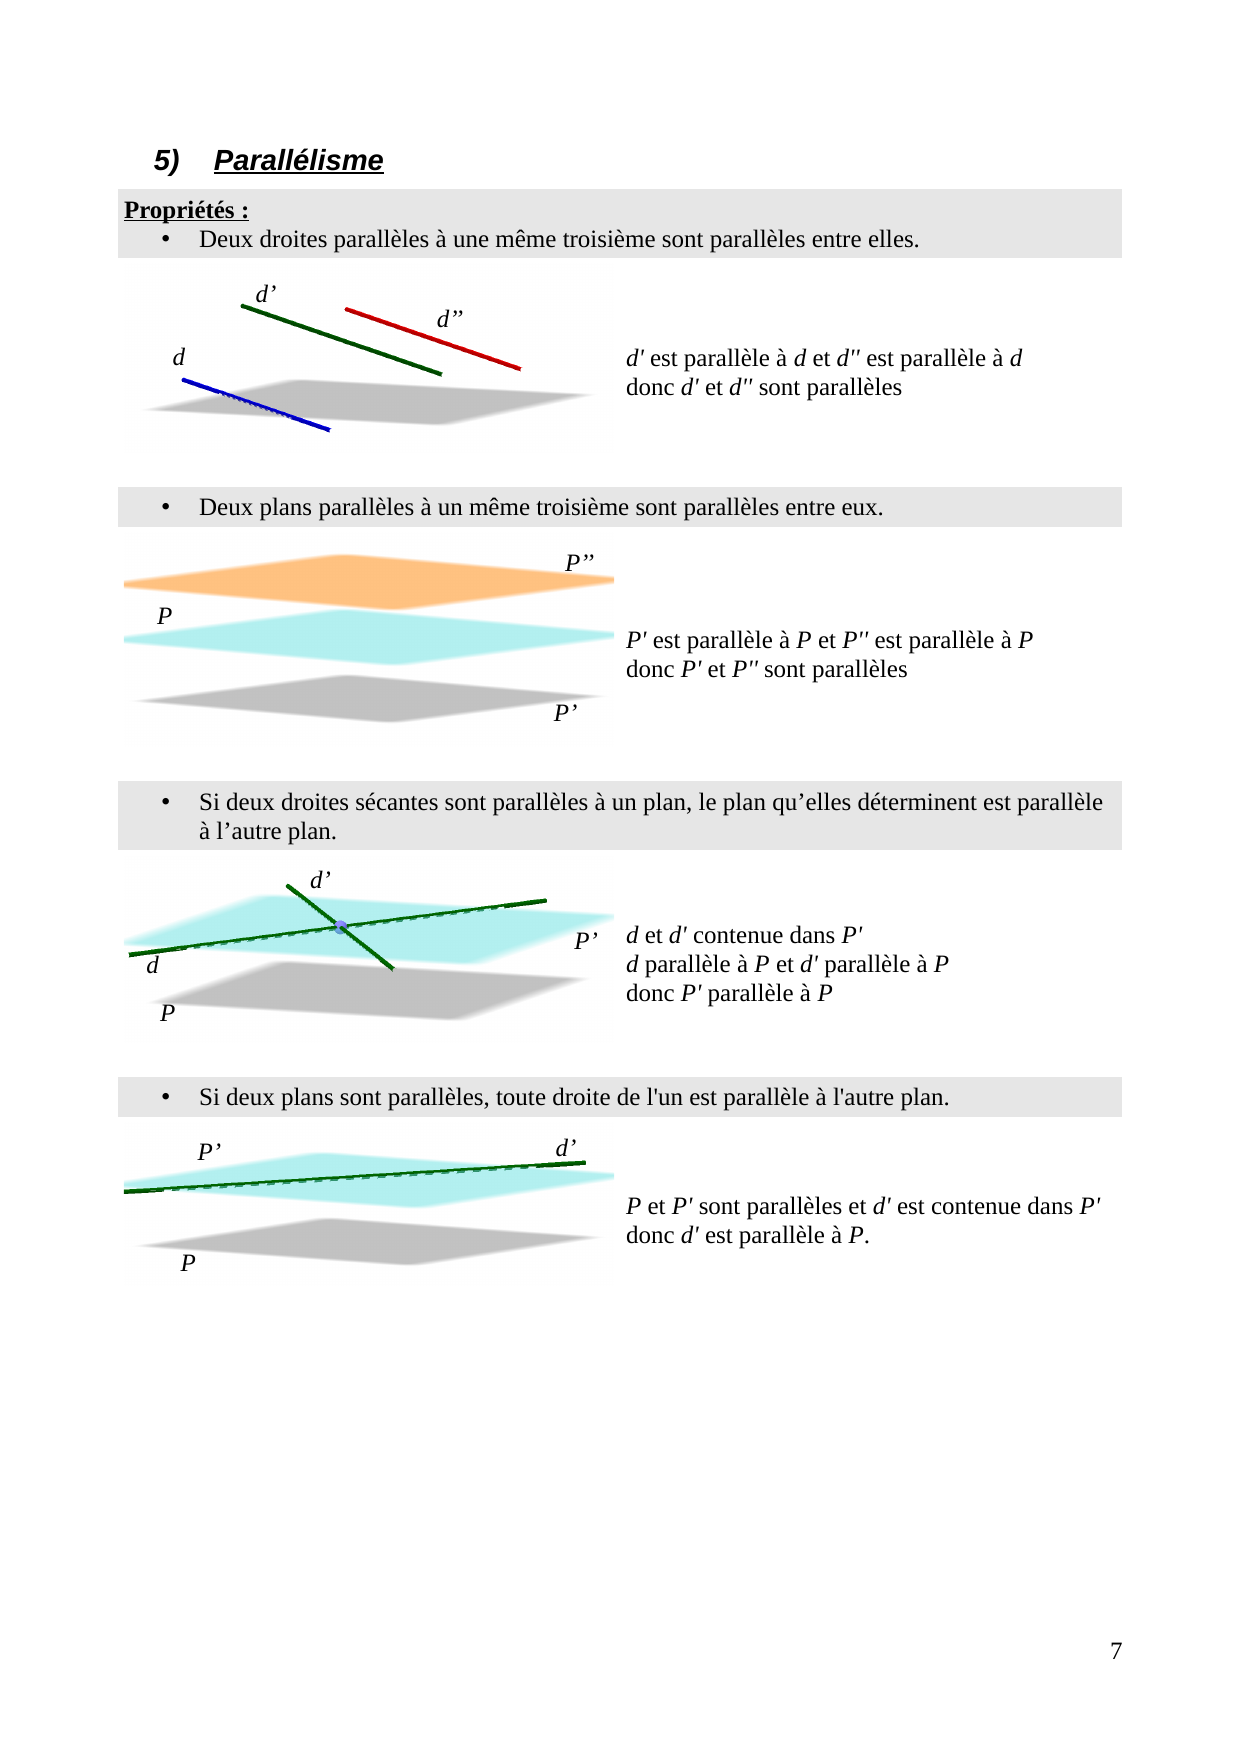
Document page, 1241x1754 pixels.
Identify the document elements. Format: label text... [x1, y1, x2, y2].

table_header P' est parallèle à P et P'' est parallèle à P donc P' et P'' sont parallèles [620, 527, 1122, 781]
table_header Deux plans parallèles à un même troisième sont parallèles entre eux. [118, 487, 1122, 527]
table_header d' est parallèle à d et d'' est parallèle à d donc d' et d'' sont parallèles [620, 258, 1122, 487]
table_header [118, 1117, 620, 1323]
table_header [118, 527, 620, 532]
table_header [118, 850, 620, 1077]
table_header [118, 258, 620, 487]
picture [123, 532, 615, 747]
table_header Propriétés : Deux droites parallèles à une même troisième sont parallèles entre elles. [118, 189, 1122, 258]
picture [123, 856, 615, 1043]
table_header d et d' contenue dans P' d parallèle à P et d' parallèle à P donc P' parallèle à P [620, 850, 1122, 1077]
table_header Si deux droites sécantes sont parallèles à un plan, le plan qu’elles déterminent est parallèle à l’autre plan. [118, 781, 1122, 850]
subtitle Parallélisme [153, 143, 1122, 177]
table_header [118, 533, 620, 781]
picture [123, 1122, 615, 1286]
picture [123, 263, 615, 453]
table_header P et P' sont parallèles et d' est contenue dans P' donc d' est parallèle à P. [620, 1117, 1122, 1323]
table_header Si deux plans sont parallèles, toute droite de l'un est parallèle à l'autre plan. [118, 1077, 1122, 1117]
